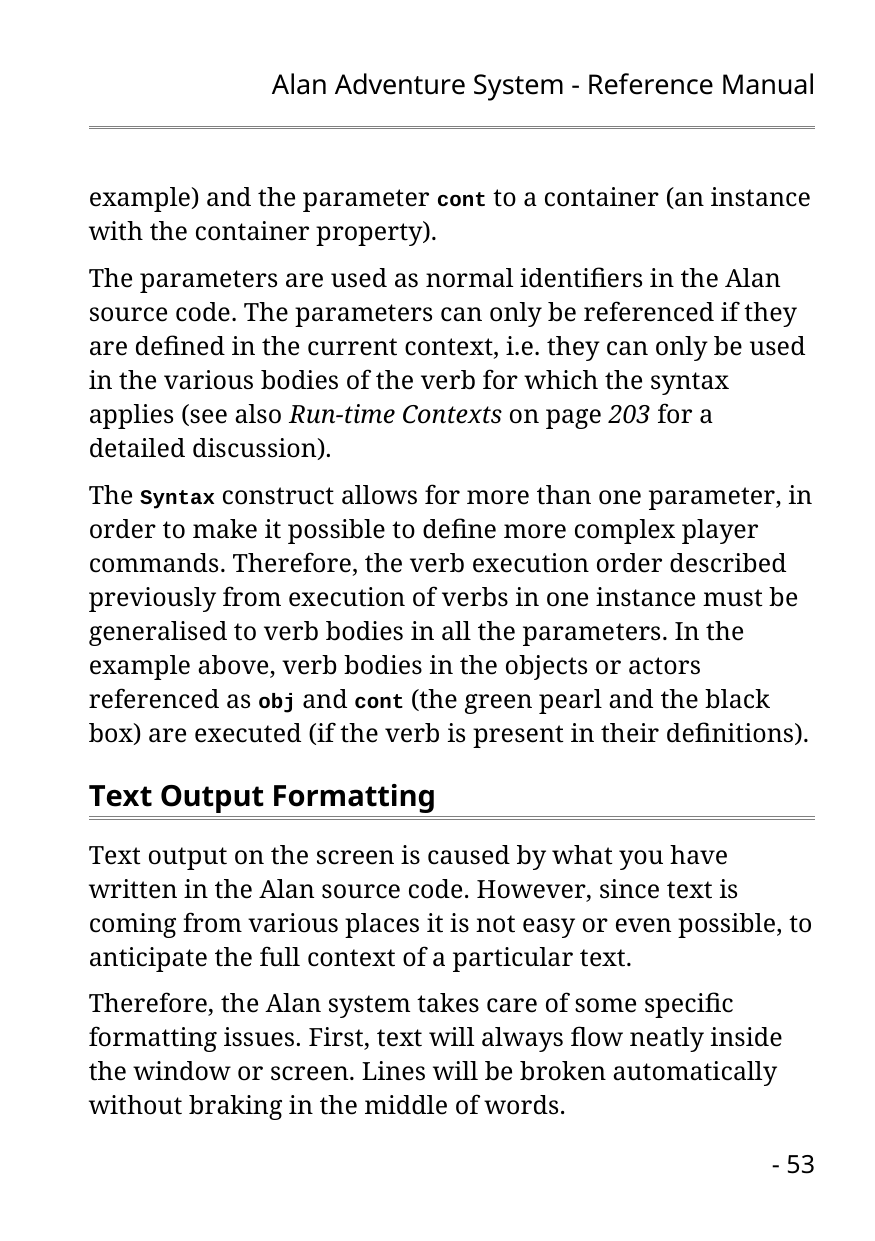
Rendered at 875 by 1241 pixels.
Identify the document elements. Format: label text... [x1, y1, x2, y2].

text Therefore, the Alan system takes care of some specific formatting issues. First, text will always flow neatly inside the window or screen. Lines will be broken automatically without braking in the middle of words. [88, 986, 815, 1122]
subtitle Text Output Formatting [88, 775, 815, 819]
text Text output on the screen is caused by what you have written in the Alan source code. However, since text is coming from various places it is not easy or even possible, to anticipate the full context of a particular text. [88, 838, 815, 973]
text example) and the parameter cont to a container (an instance with the container property). [88, 180, 815, 248]
text The Syntax construct allows for more than one parameter, in order to make it possible to define more complex player commands. Therefore, the verb execution order described previ­ously from execution of verbs in one instance must be generalised to verb bodies in all the parame­ters. In the example above, verb bodies in the objects or actors referenced as obj and cont (the green pearl and the black box) are executed (if the verb is present in their definitions). [88, 478, 815, 749]
text The parameters are used as normal identifiers in the Alan source code. The parameters can only be referenced if they are defined in the current context, i.e. they can only be used in the various bodies of the verb for which the syntax applies (see also Run-time Contexts on page 162 for a detailed discussion). [88, 261, 815, 465]
